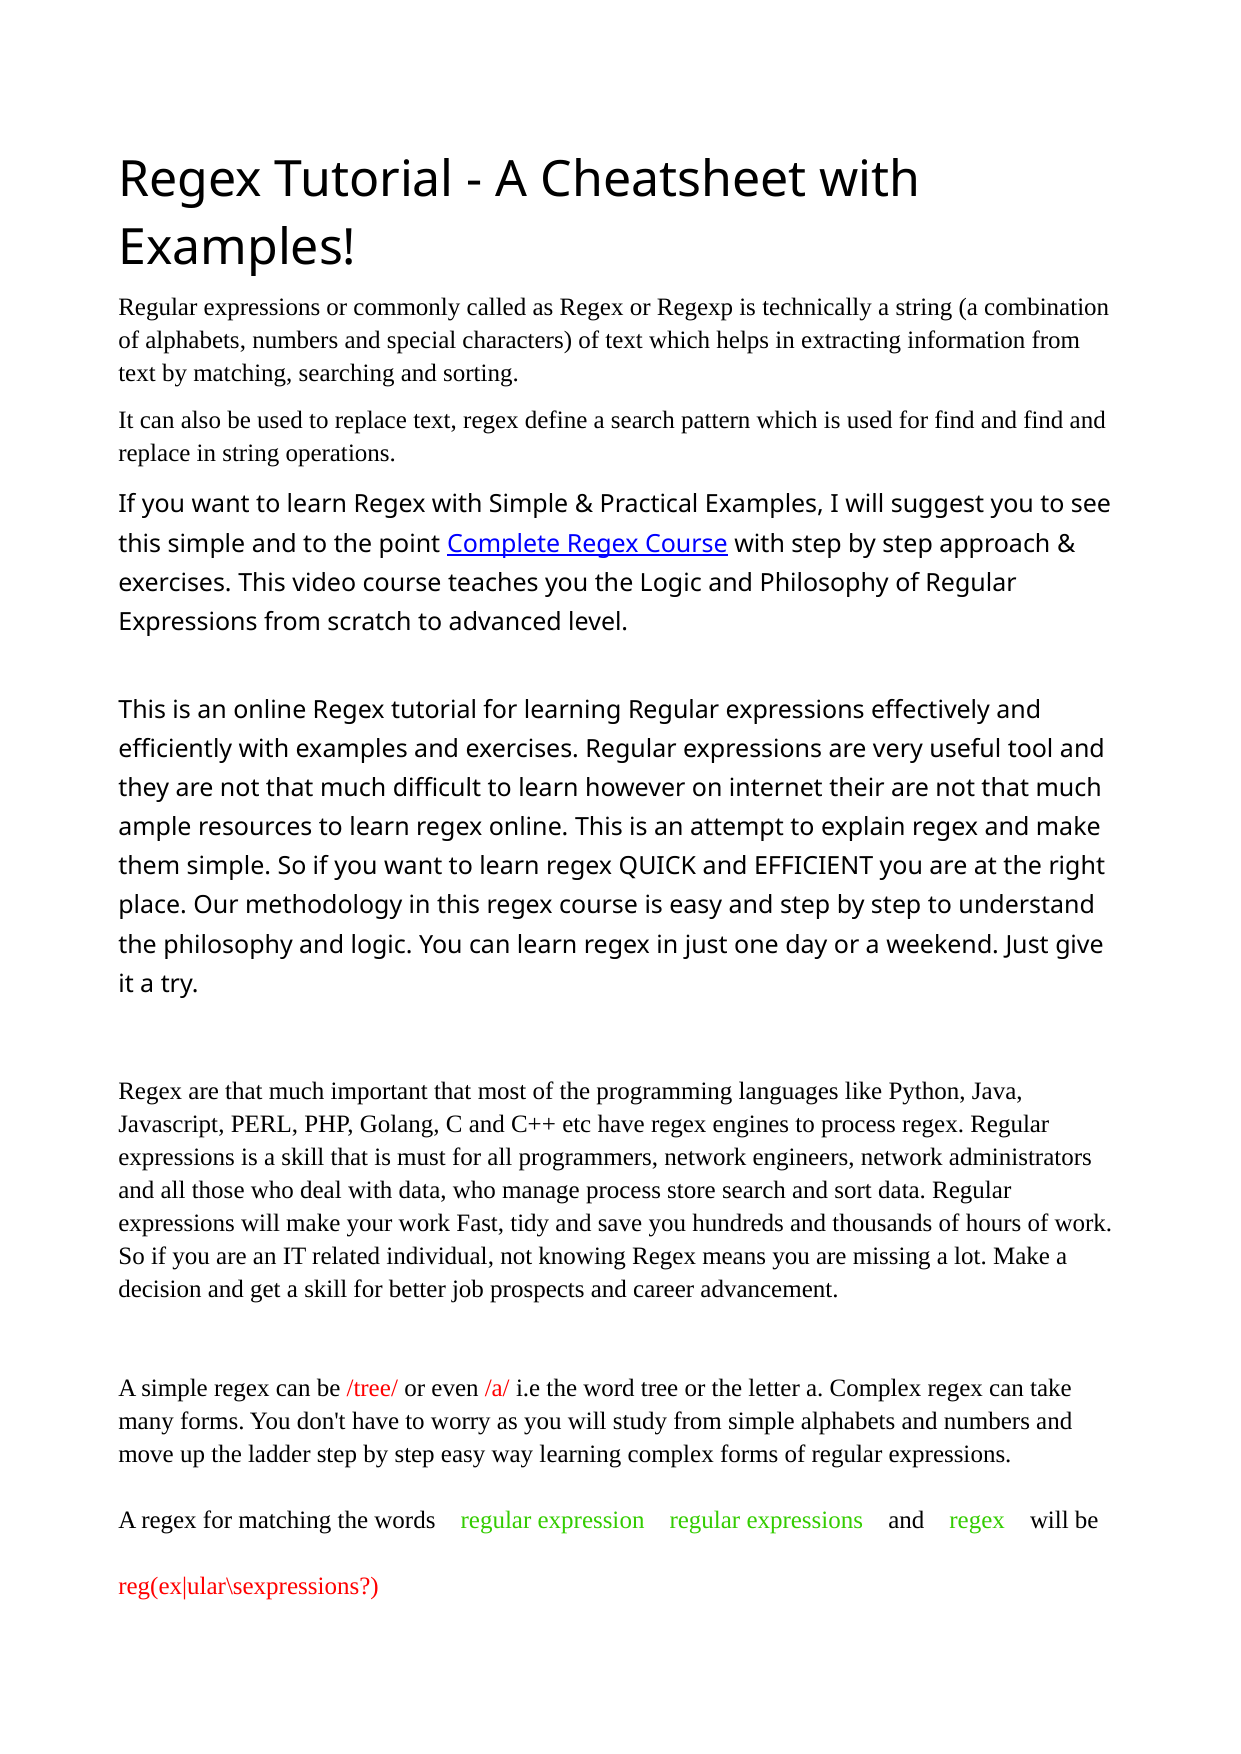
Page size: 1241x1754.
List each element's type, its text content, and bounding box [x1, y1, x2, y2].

subtitle Regex Tutorial - A Cheatsheet with Examples! [118, 143, 1122, 279]
text Regular expressions or commonly called as Regex or Regexp is technically a string (a combination of alphabets, numbers and special characters) of text which helps in extracting information from text by matching, searching and sorting. [118, 292, 1122, 387]
text It can also be used to replace text, regex define a search pattern which is used for find and find and replace in string operations. [118, 406, 1122, 467]
text This is an online Regex tutorial for learning Regular expressions effectively and efficiently with examples and exercises. Regular expressions are very useful tool and they are not that much difficult to learn however on internet their are not that much ample resources to learn regex online. This is an attempt to explain regex and make them simple. So if you want to learn regex QUICK and EFFICIENT you are at the right place. Our methodology in this regex course is easy and step by step to understand the philosophy and logic. You can learn regex in just one day or a weekend. Just give it a try. Regex are that much important that most of the programming languages like Python, Java, Javascript, PERL, PHP, Golang, C and C++ etc have regex engines to process regex. Regular expressions is a skill that is must for all programmers, network engineers, network administrators and all those who deal with data, who manage process store search and sort data. Regular expressions will make your work Fast, tidy and save you hundreds and thousands of hours of work. So if you are an IT related individual, not knowing Regex means you are missing a lot. Make a decision and get a skill for better job prospects and career advancement. A simple regex can be /tree/ or even /a/ i.e the word tree or the letter a. Complex regex can take many forms. You don't have to worry as you will study from simple alphabets and numbers and move up the ladder step by step easy way learning complex forms of regular expressions. A regex for matching the words regular expression regular expressions and regex will be reg(ex|ular\sexpressions?) [118, 657, 1122, 1633]
text If you want to learn Regex with Simple & Practical Examples, I will suggest you to see this simple and to the point Complete Regex Course with step by step approach & exercises. This video course teaches you the Logic and Philosophy of Regular Expressions from scratch to advanced level. [118, 486, 1122, 638]
